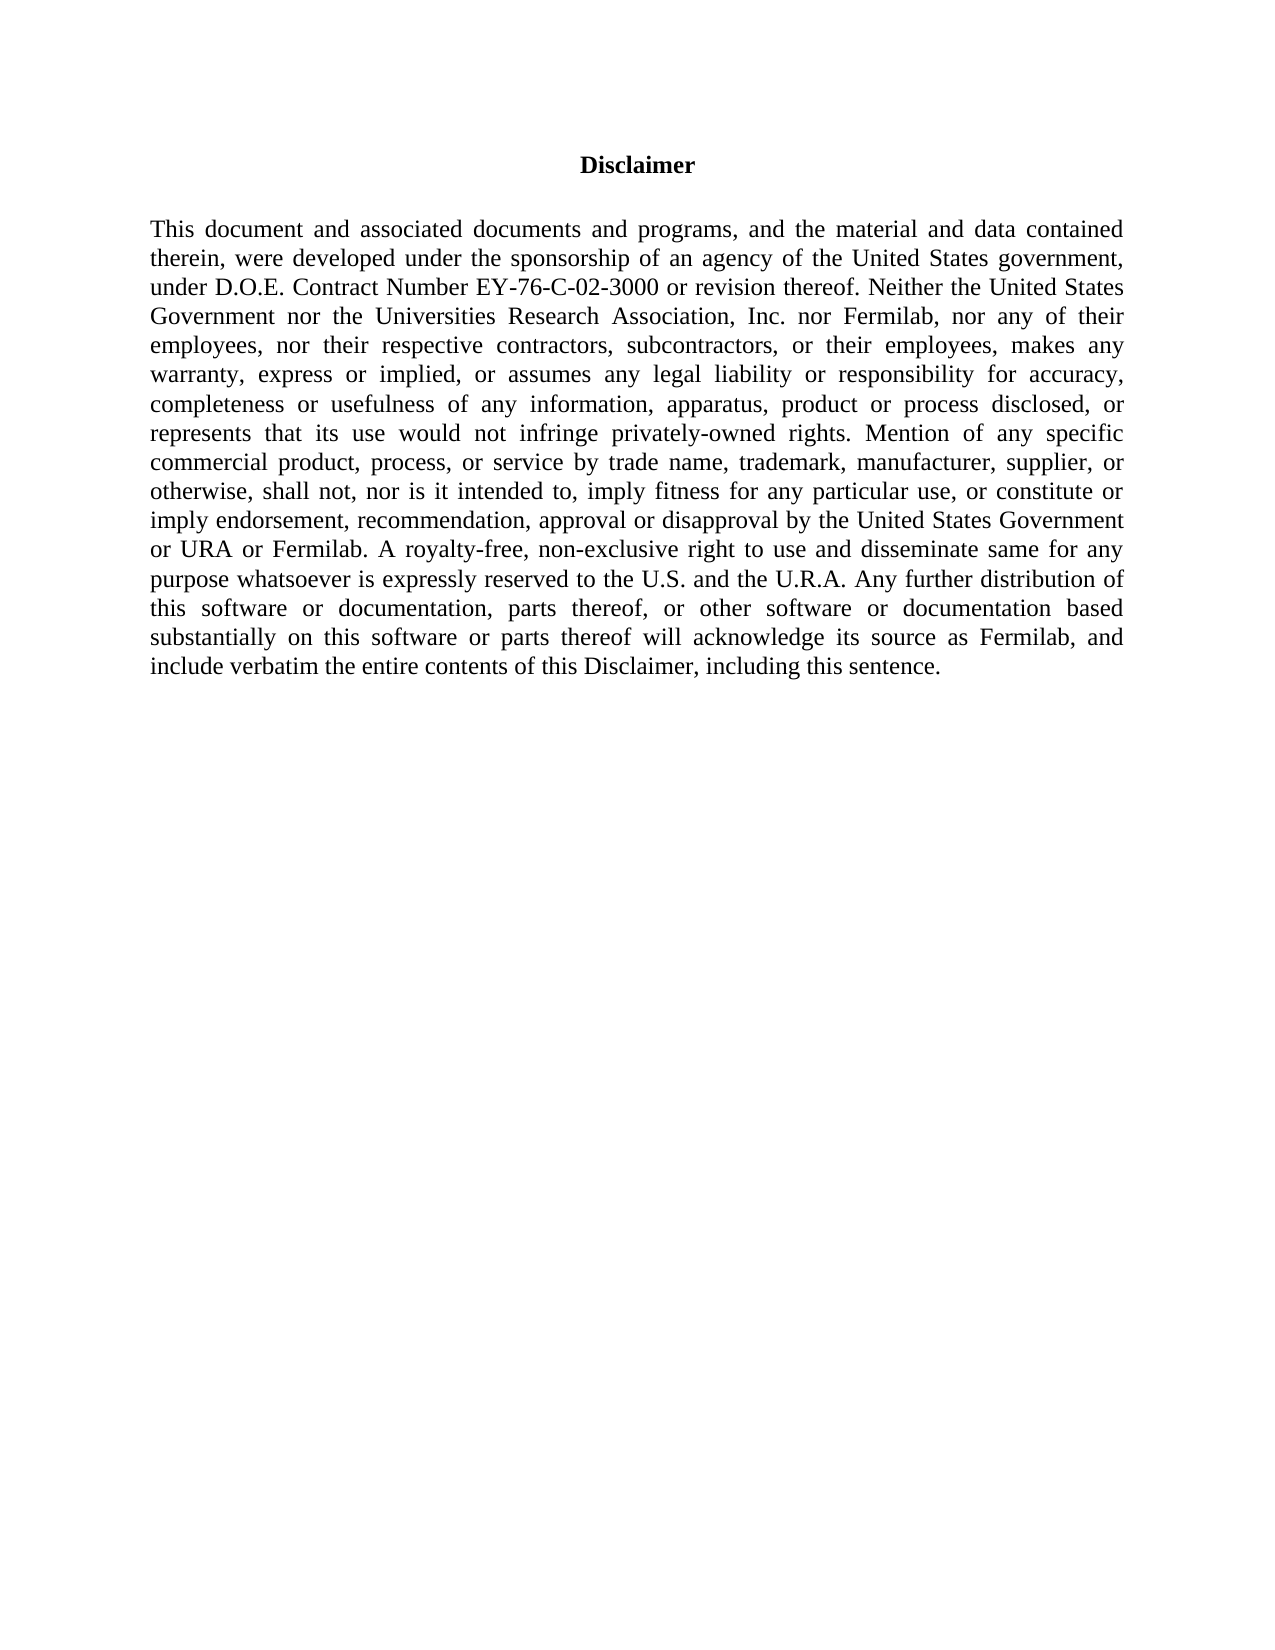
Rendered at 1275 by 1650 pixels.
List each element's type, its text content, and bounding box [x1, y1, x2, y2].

text Disclaimer [150, 150, 1125, 179]
text This document and associated documents and programs, and the material and data contained therein, were developed under the sponsorship of an agency of the United States government, under D.O.E. Contract Number EY-76-C-02-3000 or revision thereof. Neither the United States Government nor the Universities Research Association, Inc. nor Fermilab, nor any of their employees, nor their respective contractors, subcontractors, or their employees, makes any warranty, express or implied, or assumes any legal liability or responsibility for accuracy, completeness or usefulness of any information, apparatus, product or process disclosed, or represents that its use would not infringe privately-owned rights. Mention of any specific commercial product, process, or service by trade name, trademark, manufacturer, supplier, or otherwise, shall not, nor is it intended to, imply fitness for any particular use, or constitute or imply endorsement, recommendation, approval or disapproval by the United States Government or URA or Fermilab. A royalty-free, non-exclusive right to use and disseminate same for any purpose whatsoever is expressly reserved to the U.S. and the U.R.A. Any further distribution of this software or documentation, parts thereof, or other software or documentation based substantially on this software or parts thereof will acknowledge its source as Fermilab, and include verbatim the entire contents of this Disclaimer, including this sentence. [150, 213, 1125, 680]
